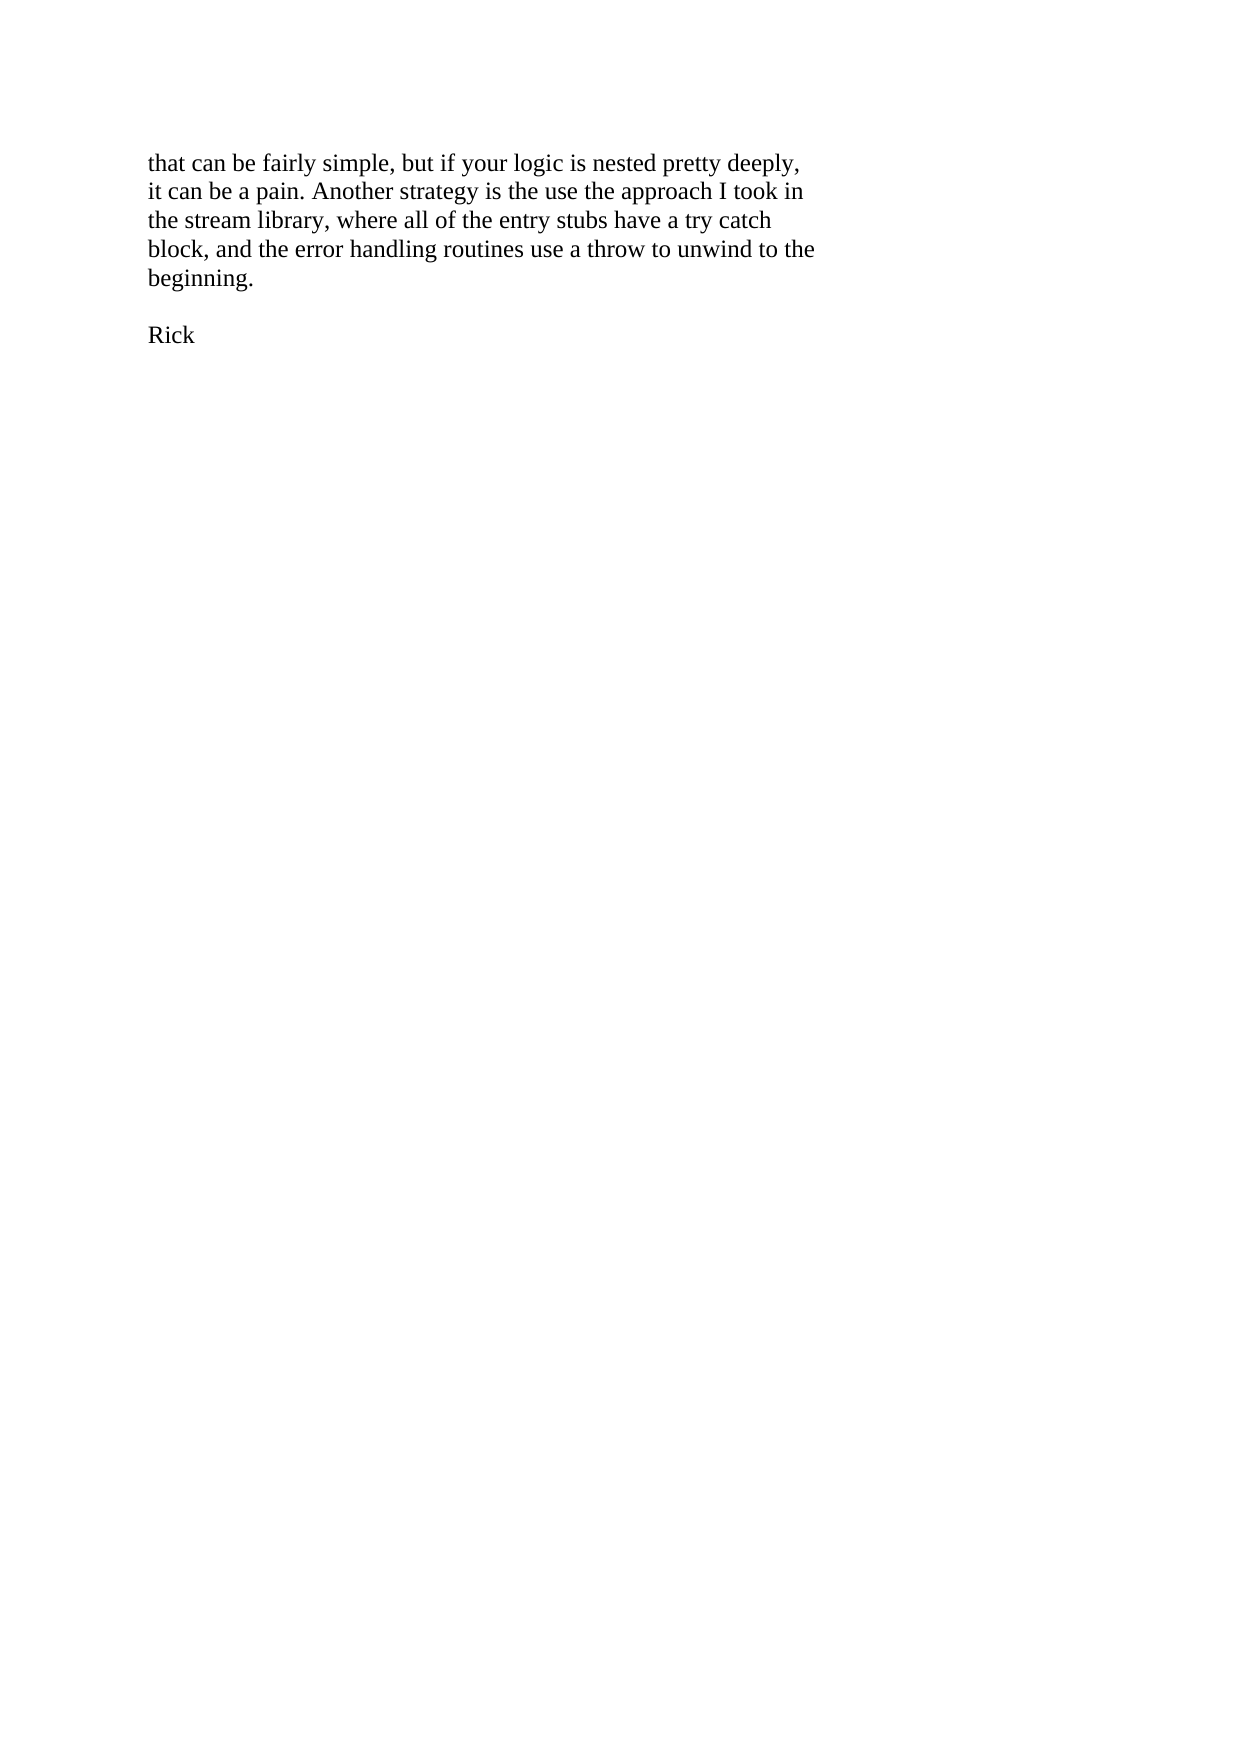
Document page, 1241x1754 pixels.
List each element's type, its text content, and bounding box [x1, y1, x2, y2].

text that can be fairly simple, but if your logic is nested pretty deeply, it can be a pain. Another strategy is the use the approach I took in the stream library, where all of the entry stubs have a try catch block, and the error handling routines use a throw to unwind to the beginning. Rick [148, 148, 1093, 349]
